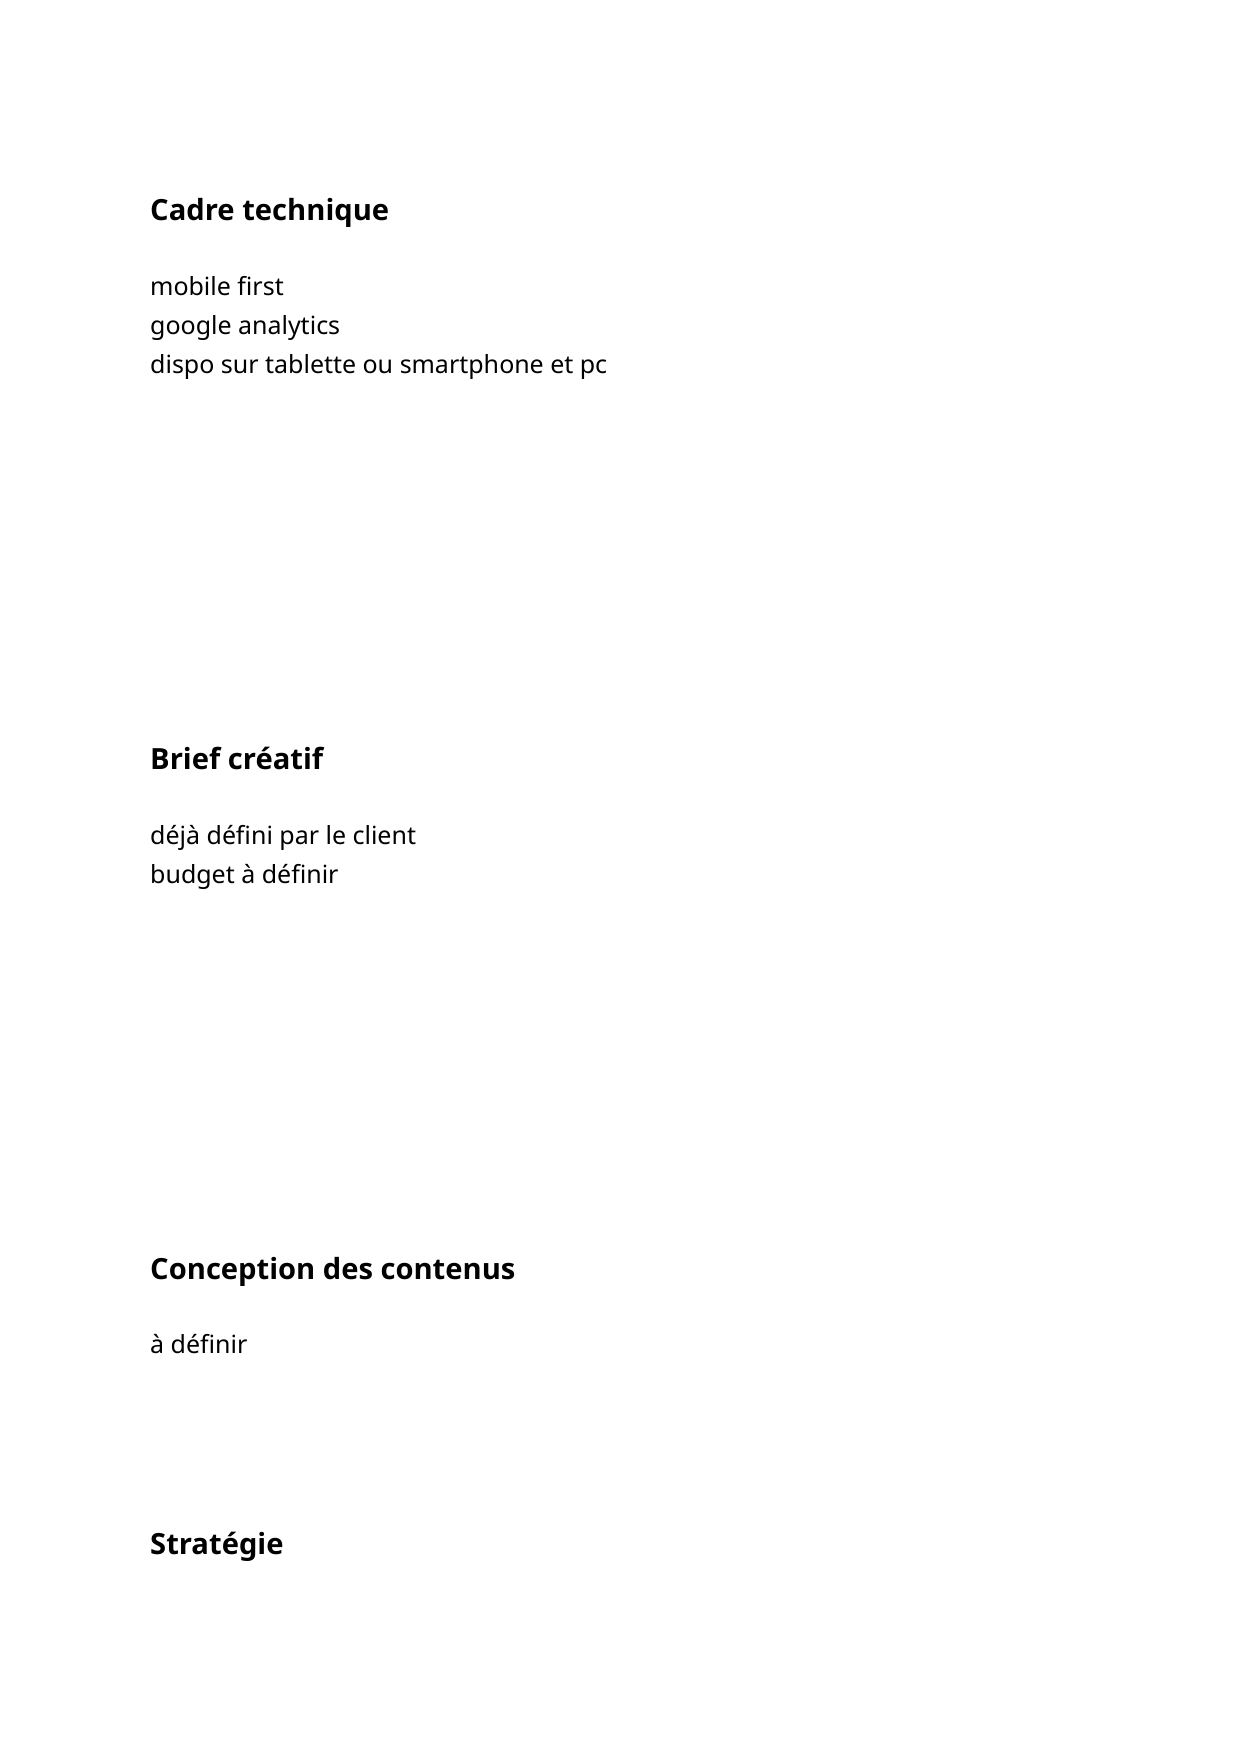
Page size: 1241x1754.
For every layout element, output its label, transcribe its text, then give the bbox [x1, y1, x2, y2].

text google analytics [150, 308, 1090, 342]
text dispo sur tablette ou smartphone et pc [150, 347, 1090, 381]
subtitle Cadre technique [150, 190, 1090, 229]
subtitle Stratégie [150, 1523, 1090, 1563]
text déjà défini par le client [150, 817, 1090, 851]
text budget à définir [150, 857, 1090, 891]
subtitle Brief créatif [150, 738, 1090, 778]
text mobile first [150, 268, 1090, 303]
text à définir [150, 1327, 1090, 1361]
subtitle Conception des contenus [150, 1248, 1090, 1288]
